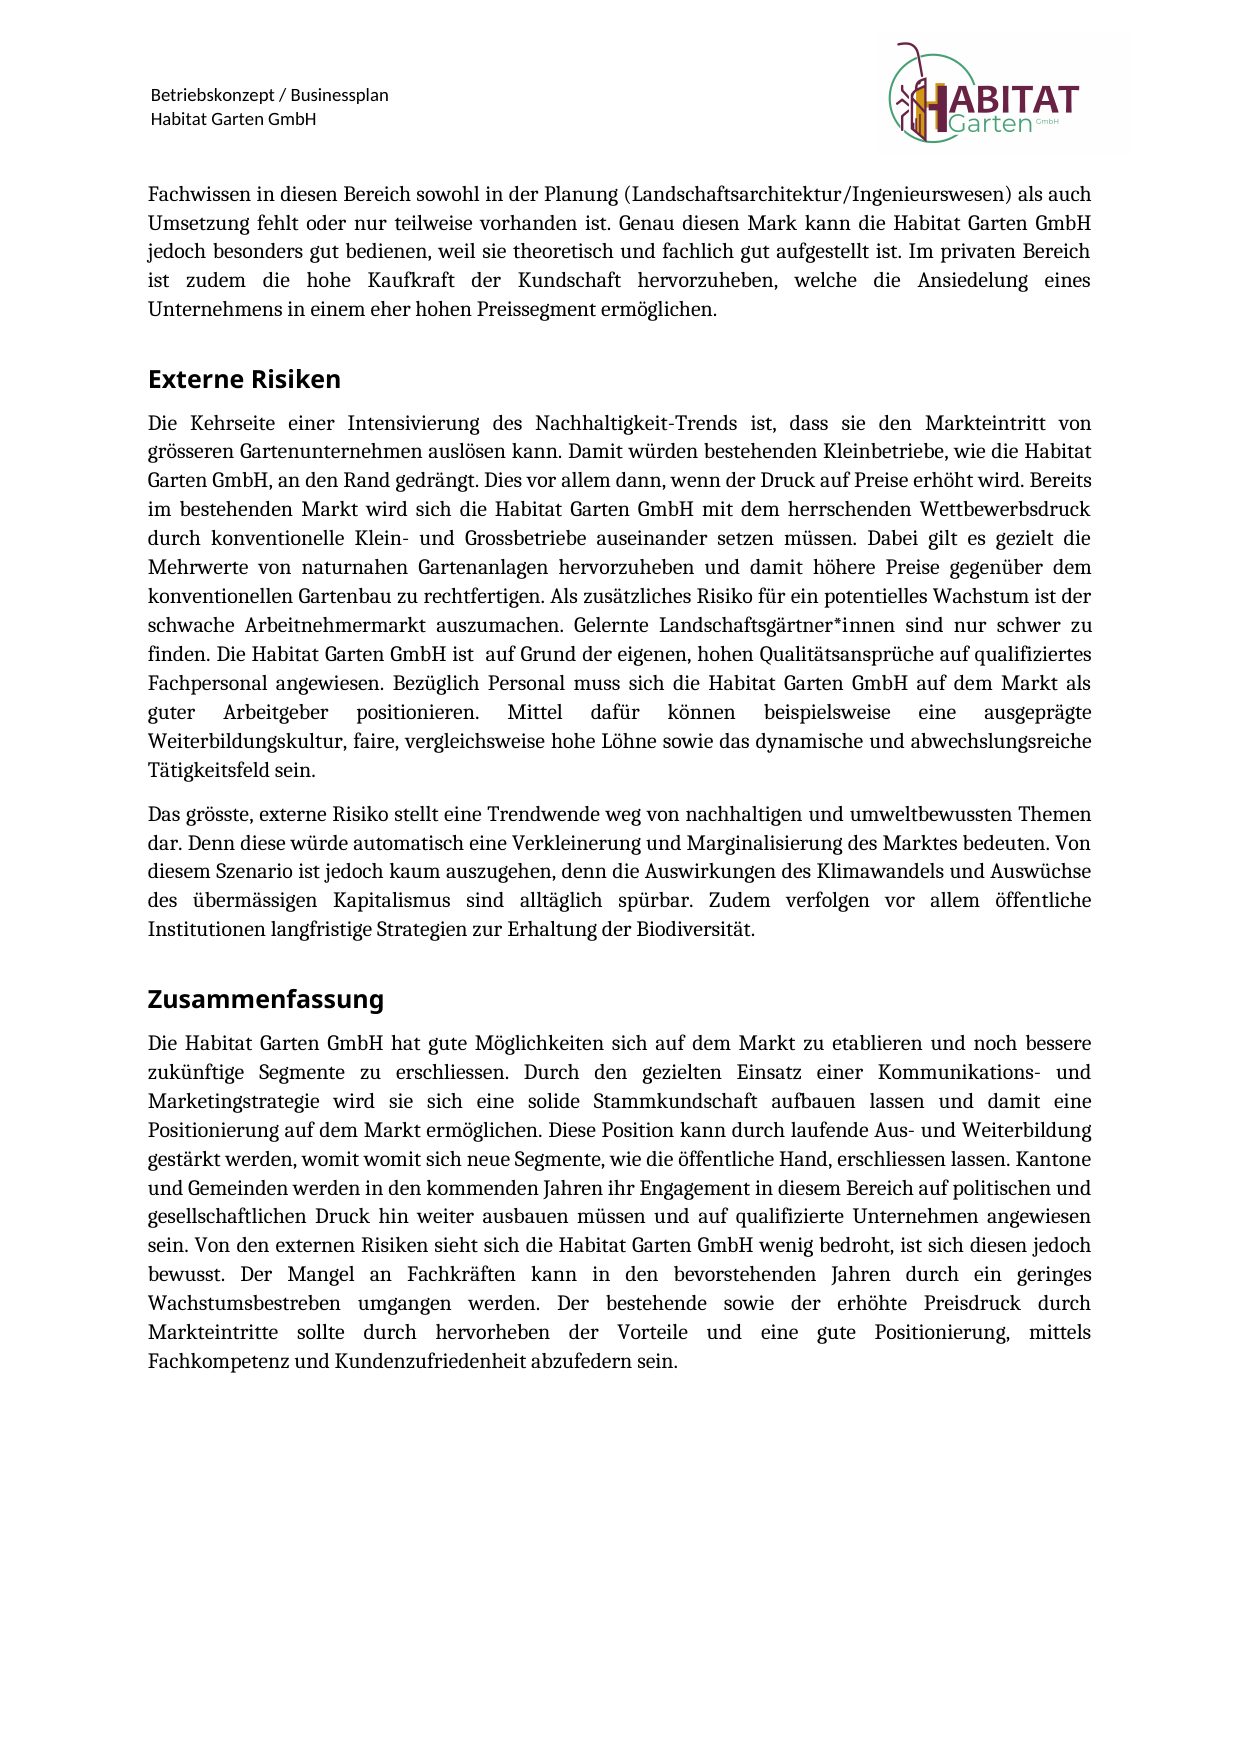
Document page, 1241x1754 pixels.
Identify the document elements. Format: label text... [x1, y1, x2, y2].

subtitle Fachwissen in diesen Bereich sowohl in der Planung (Landschaftsarchitektur/Ingenieurswesen) als auch Umsetzung fehlt oder nur teilweise vorhanden ist. Genau diesen Mark kann die Habitat Garten GmbH jedoch besonders gut bedienen, weil sie theoretisch und fachlich gut aufgestellt ist. Im privaten Bereich ist zudem die hohe Kaufkraft der Kundschaft hervorzuheben, welche die Ansiedelung eines Unternehmens in einem eher hohen Preissegment ermöglichen. [148, 181, 1093, 322]
text Die Kehrseite einer Intensivierung des Nachhaltigkeit-Trends ist, dass sie den Markteintritt von grösseren Gartenunternehmen auslösen kann. Damit würden bestehenden Kleinbetriebe, wie die Habitat Garten GmbH, an den Rand gedrängt. Dies vor allem dann, wenn der Druck auf Preise erhöht wird. Bereits im bestehenden Markt wird sich die Habitat Garten GmbH mit dem herrschenden Wettbewerbsdruck durch konventionelle Klein- und Grossbetriebe auseinander setzen müssen. Dabei gilt es gezielt die Mehrwerte von naturnahen Gartenanlagen hervorzuheben und damit höhere Preise gegenüber dem konventionellen Gartenbau zu rechtfertigen. Als zusätzliches Risiko für ein potentielles Wachstum ist der schwache Arbeitnehmermarkt auszumachen. Gelernte Landschaftsgärtner*innen sind nur schwer zu finden. Die Habitat Garten GmbH ist auf Grund der eigenen, hohen Qualitätsansprüche auf qualifiziertes Fachpersonal angewiesen. Bezüglich Personal muss sich die Habitat Garten GmbH auf dem Markt als guter Arbeitgeber positionieren. Mittel dafür können beispielsweise eine ausgeprägte Weiterbildungskultur, faire, vergleichsweise hohe Löhne sowie das dynamische und abwechslungsreiche Tätigkeitsfeld sein. [148, 410, 1093, 783]
text Die Habitat Garten GmbH hat gute Möglichkeiten sich auf dem Markt zu etablieren und noch bessere zukünftige Segmente zu erschliessen. Durch den gezielten Einsatz einer Kommunikations- und Marketingstrategie wird sie sich eine solide Stammkundschaft aufbauen lassen und damit eine Positionierung auf dem Markt ermöglichen. Diese Position kann durch laufende Aus- und Weiterbildung gestärkt werden, womit womit sich neue Segmente, wie die öffentliche Hand, erschliessen lassen. Kantone und Gemeinden werden in den kommenden Jahren ihr Engagement in diesem Bereich auf politischen und gesellschaftlichen Druck hin weiter ausbauen müssen und auf qualifizierte Unternehmen angewiesen sein. Von den externen Risiken sieht sich die Habitat Garten GmbH wenig bedroht, ist sich diesen jedoch bewusst. Der Mangel an Fachkräften kann in den bevorstehenden Jahren durch ein geringes Wachstumsbestreben umgangen werden. Der bestehende sowie der erhöhte Preisdruck durch Markteintritte sollte durch hervorheben der Vorteile und eine gute Positionierung, mittels Fachkompetenz und Kundenzufriedenheit abzufedern sein. [148, 1030, 1093, 1374]
text Das grösste, externe Risiko stellt eine Trendwende weg von nachhaltigen und umweltbewussten Themen dar. Denn diese würde automatisch eine Verkleinerung und Marginalisierung des Marktes bedeuten. Von diesem Szenario ist jedoch kaum auszugehen, denn die Auswirkungen des Klimawandels und Auswüchse des übermässigen Kapitalismus sind alltäglich spürbar. Zudem verfolgen vor allem öffentliche Institutionen langfristige Strategien zur Erhaltung der Biodiversität. [148, 801, 1093, 942]
subtitle Externe Risiken [148, 361, 1093, 396]
picture [875, 32, 1132, 154]
subtitle Zusammenfassung [148, 982, 1093, 1016]
